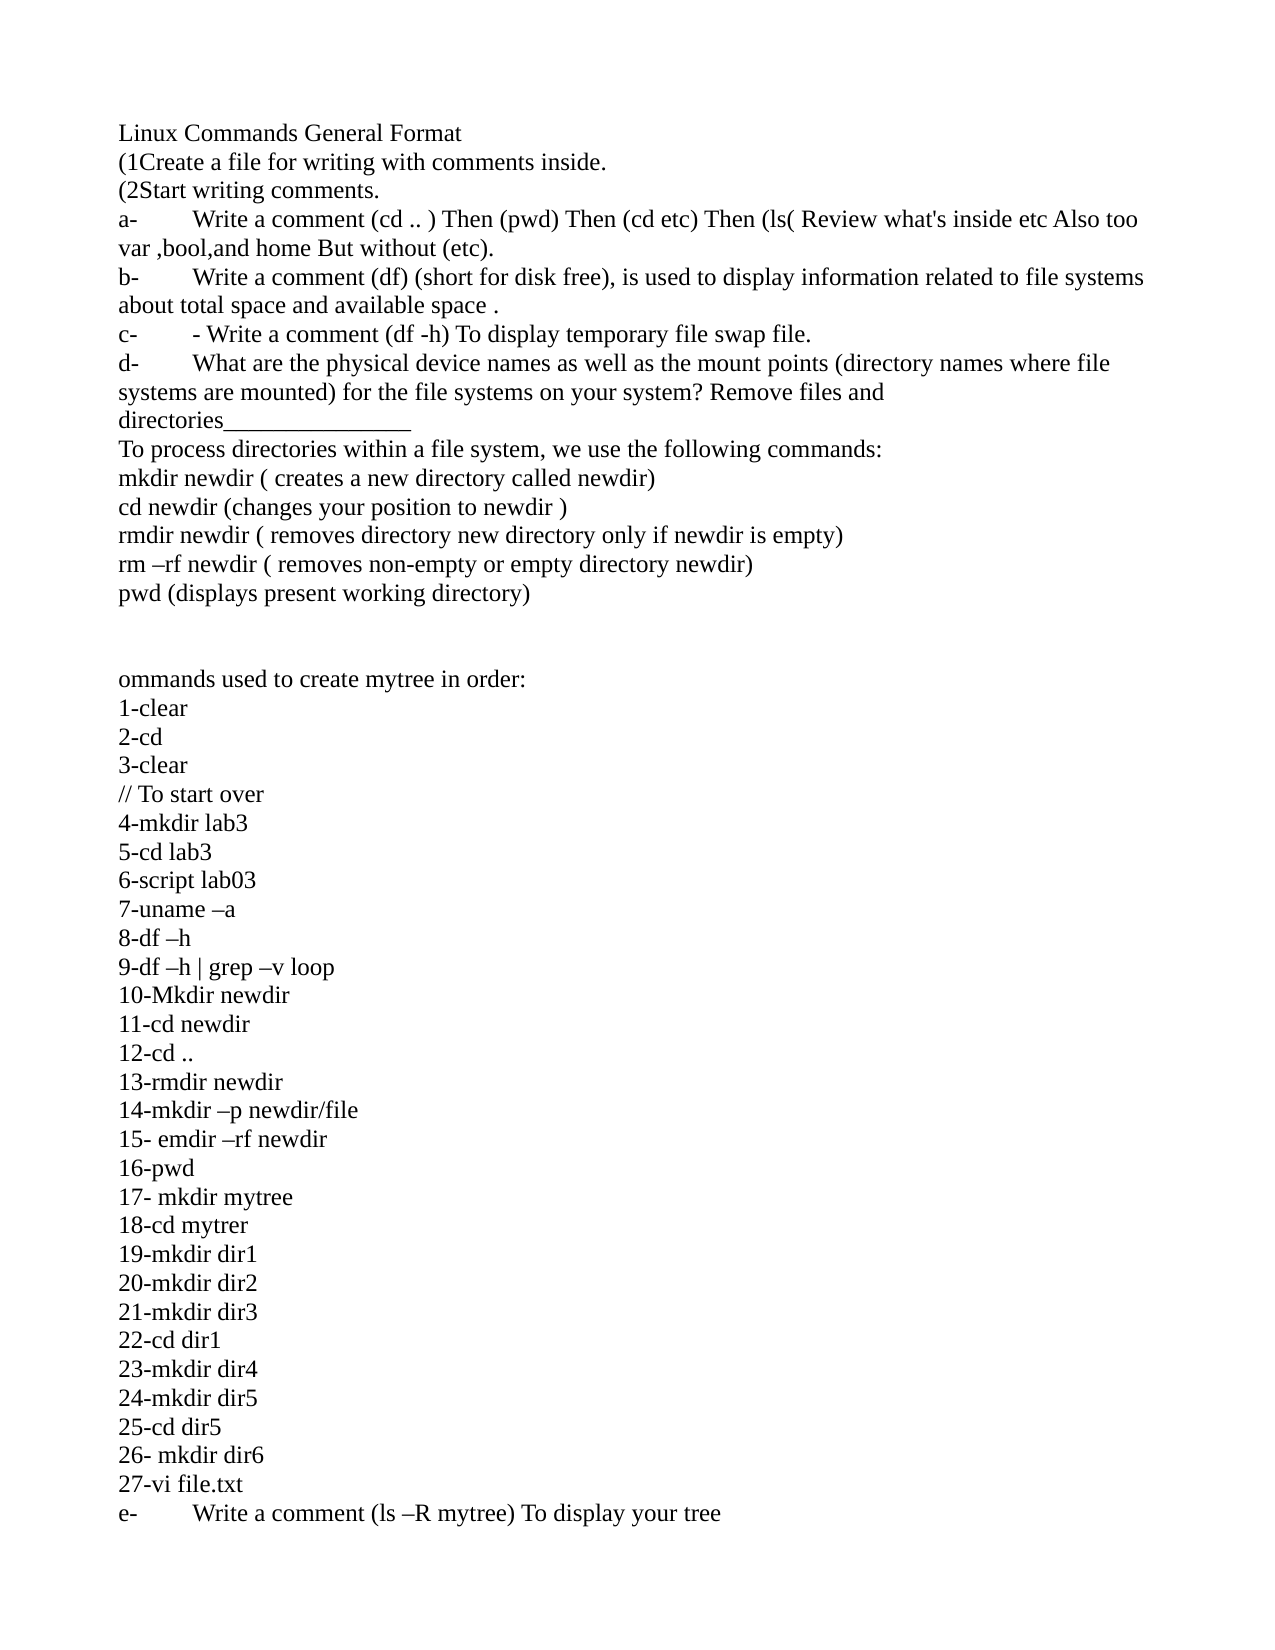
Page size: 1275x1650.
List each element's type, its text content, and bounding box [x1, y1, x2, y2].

text e- Write a comment (ls –R mytree) To display your tree [118, 1498, 1157, 1527]
text 10-Mkdir newdir [118, 981, 1157, 1009]
text d- What are the physical device names as well as the mount points (directory names where file systems are mounted) for the file systems on your system? Remove files and directories_______________ [118, 348, 1157, 434]
text 20-mkdir dir2 [118, 1268, 1157, 1297]
text To process directories within a file system, we use the following commands: [118, 434, 1157, 463]
text 17- mkdir mytree [118, 1182, 1157, 1211]
text 25-cd dir5 [118, 1412, 1157, 1441]
text rmdir newdir ( removes directory new directory only if newdir is empty) [118, 521, 1157, 549]
text ommands used to create mytree in order: [118, 664, 1157, 693]
text 21-mkdir dir3 [118, 1297, 1157, 1326]
text 22-cd dir1 [118, 1326, 1157, 1354]
text a- Write a comment (cd .. ) Then (pwd) Then (cd etc) Then (ls( Review what's inside etc Also too var ,bool,and home But without (etc). [118, 204, 1157, 262]
text 9-df –h | grep –v loop [118, 952, 1157, 981]
text 26- mkdir dir6 [118, 1441, 1157, 1469]
text b- Write a comment (df) (short for disk free), is used to display information related to file systems about total space and available space . [118, 262, 1157, 319]
text (2Start writing comments. [118, 176, 1157, 204]
text 5-cd lab3 [118, 837, 1157, 866]
text 18-cd mytrer [118, 1211, 1157, 1239]
text 13-rmdir newdir [118, 1067, 1157, 1096]
text 1-clear [118, 693, 1157, 722]
text // To start over [118, 779, 1157, 808]
text pwd (displays present working directory) [118, 578, 1157, 607]
text 19-mkdir dir1 [118, 1239, 1157, 1268]
text c- - Write a comment (df -h) To display temporary file swap file. [118, 319, 1157, 348]
text 7-uname –a [118, 894, 1157, 923]
text 15- emdir –rf newdir [118, 1124, 1157, 1153]
text 24-mkdir dir5 [118, 1383, 1157, 1412]
text 8-df –h [118, 923, 1157, 952]
text 14-mkdir –p newdir/file [118, 1096, 1157, 1124]
text (1Create a file for writing with comments inside. [118, 147, 1157, 176]
text 16-pwd [118, 1153, 1157, 1182]
text cd newdir (changes your position to newdir ) [118, 492, 1157, 521]
text 4-mkdir lab3 [118, 808, 1157, 837]
text Linux Commands General Format [118, 118, 1157, 147]
text 23-mkdir dir4 [118, 1354, 1157, 1383]
text rm –rf newdir ( removes non-empty or empty directory newdir) [118, 549, 1157, 578]
text mkdir newdir ( creates a new directory called newdir) [118, 463, 1157, 492]
text 6-script lab03 [118, 866, 1157, 894]
text 2-cd [118, 722, 1157, 751]
text 12-cd .. [118, 1038, 1157, 1067]
text 11-cd newdir [118, 1009, 1157, 1038]
text 3-clear [118, 751, 1157, 779]
text 27-vi file.txt [118, 1469, 1157, 1498]
